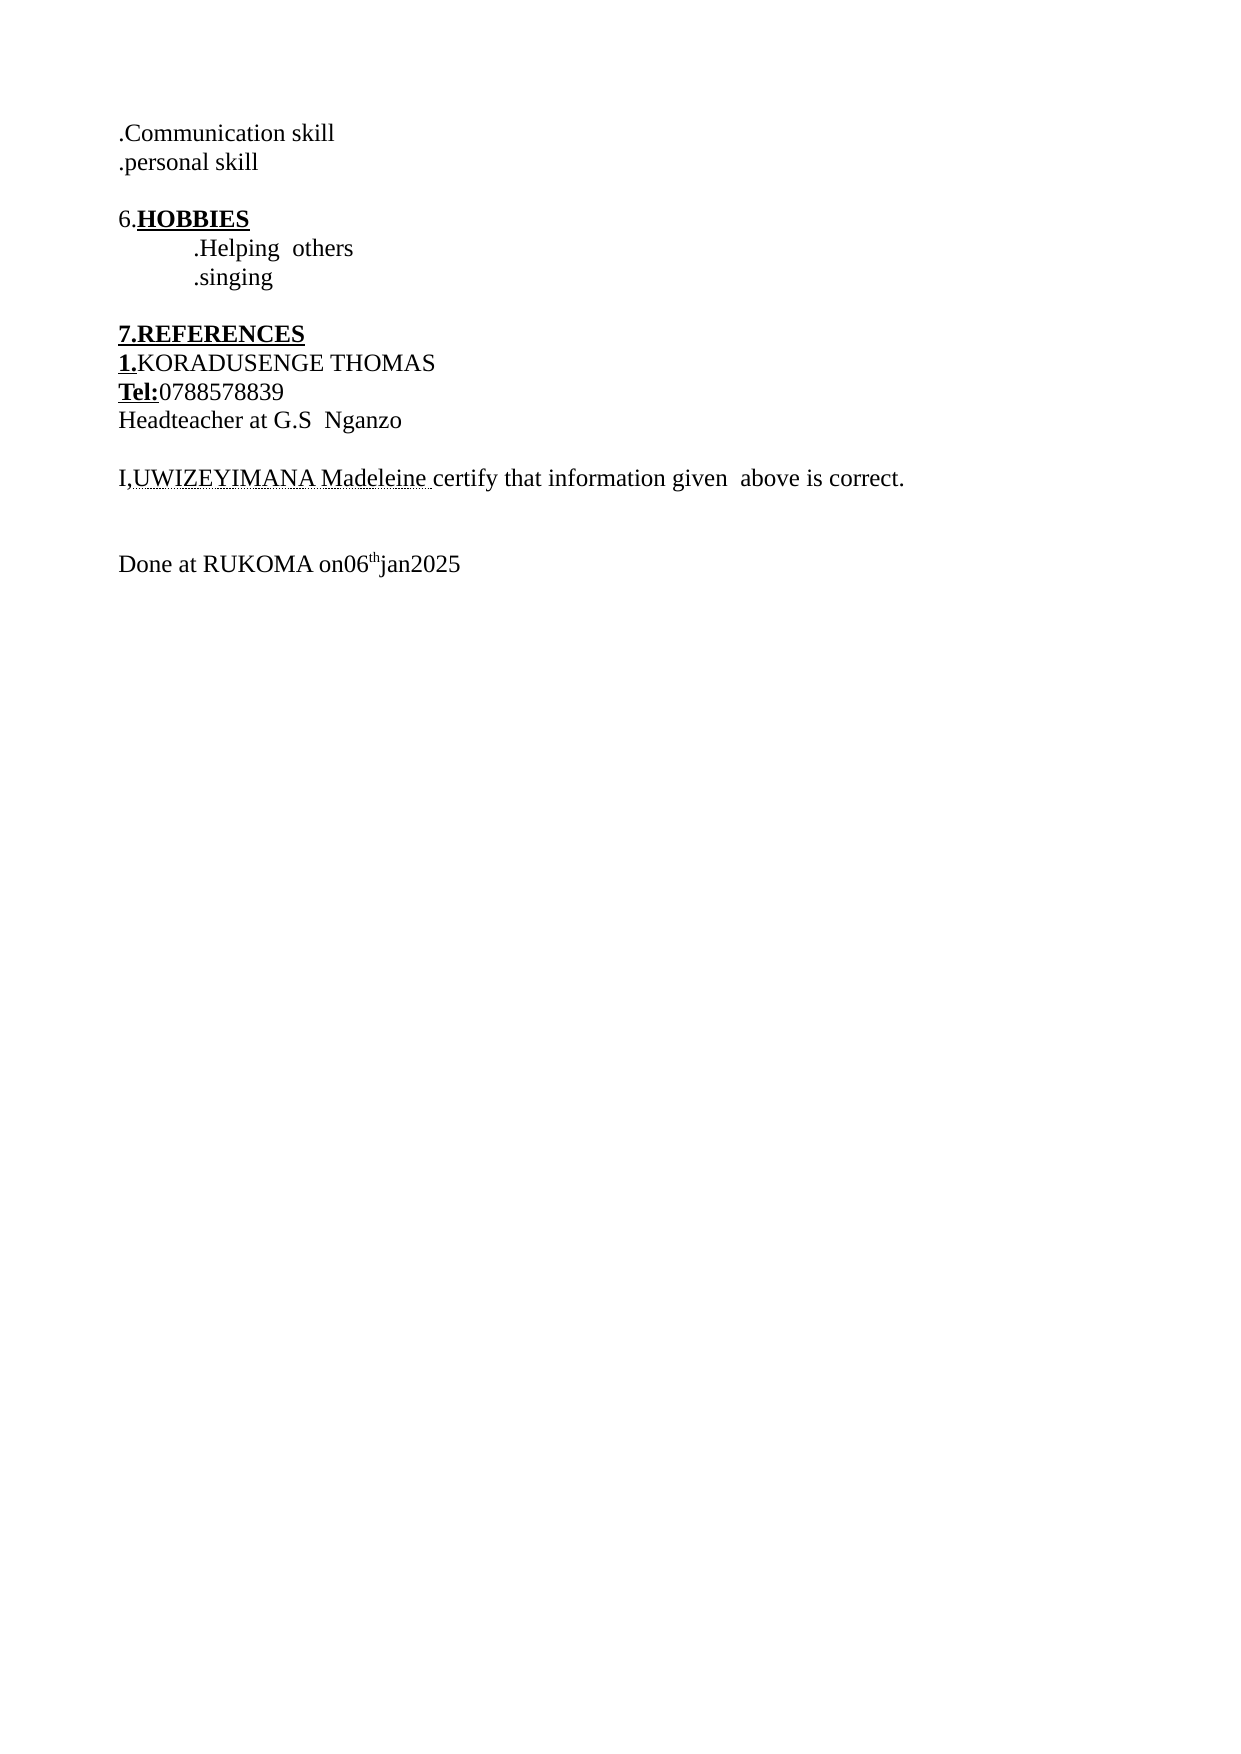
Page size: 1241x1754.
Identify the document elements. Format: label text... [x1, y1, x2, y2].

text Tel:0788578839 [118, 377, 1122, 406]
list .Helping others [156, 233, 1122, 262]
text 1.KORADUSENGE THOMAS [118, 348, 1122, 377]
list .singing [156, 262, 1122, 291]
text 6.HOBBIES [118, 204, 1122, 233]
text .Communication skill [118, 118, 1122, 147]
text Done at RUKOMA on06thjan2025 [118, 549, 1122, 578]
text I,UWIZEYIMANA Madeleine certify that information given above is correct. [118, 463, 1122, 492]
text Headteacher at G.S Nganzo [118, 406, 1122, 434]
text 7.REFERENCES [118, 319, 1122, 348]
text .personal skill [118, 147, 1122, 176]
